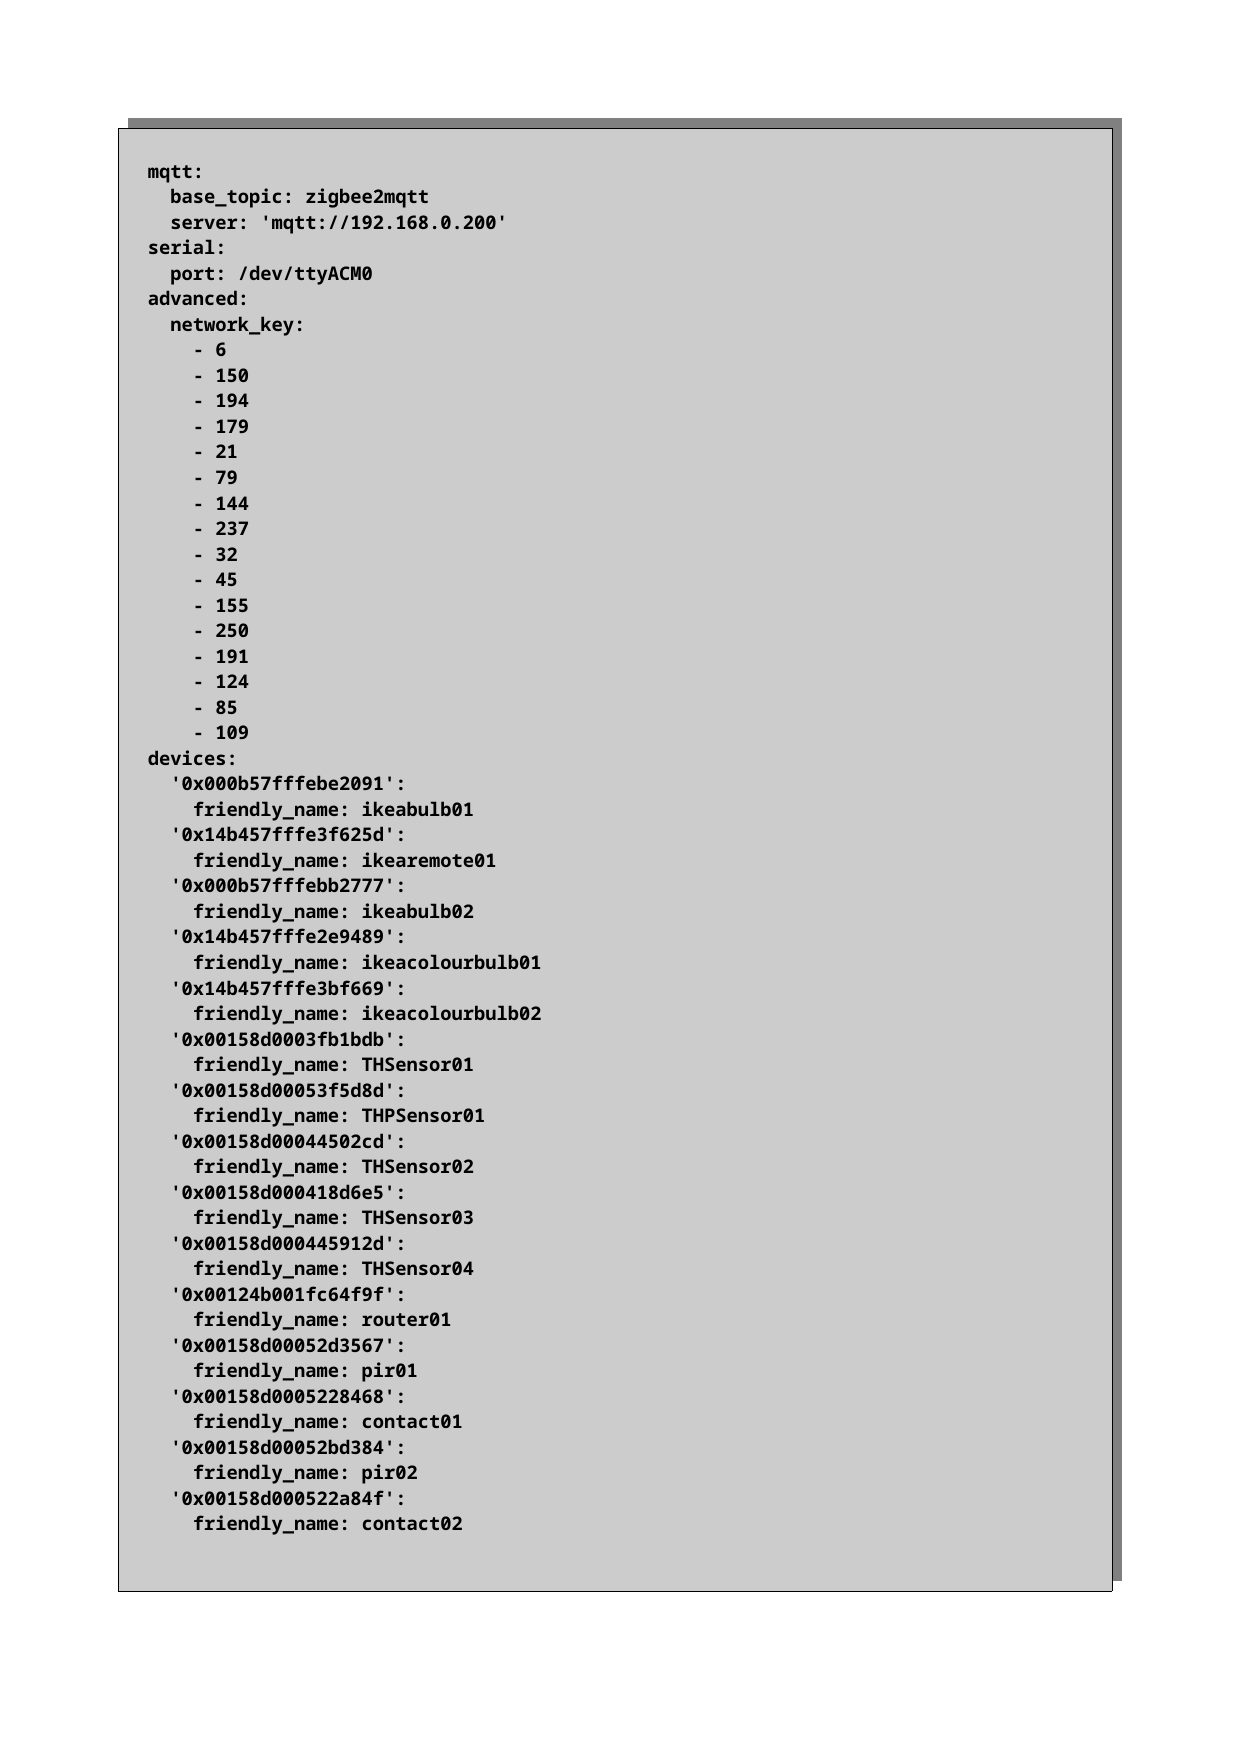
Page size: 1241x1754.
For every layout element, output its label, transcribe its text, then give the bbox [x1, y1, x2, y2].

text friendly_name: THSensor04 [119, 1226, 1112, 1251]
text friendly_name: contact02 [119, 1481, 1112, 1507]
text '0x00158d00053f5d8d': [119, 1047, 1112, 1073]
text friendly_name: ikearemote01 [119, 818, 1112, 843]
text - 155 [119, 562, 1112, 588]
text '0x14b457fffe2e9489': [119, 894, 1112, 920]
text server: 'mqtt://192.168.0.200' [119, 179, 1112, 205]
text friendly_name: ikeabulb01 [119, 767, 1112, 792]
text friendly_name: THSensor03 [119, 1175, 1112, 1200]
text friendly_name: THSensor02 [119, 1124, 1112, 1149]
text - 191 [119, 613, 1112, 639]
text - 85 [119, 664, 1112, 690]
text '0x00158d000522a84f': [119, 1456, 1112, 1481]
text port: /dev/ttyACM0 [119, 231, 1112, 256]
text '0x00158d00052bd384': [119, 1404, 1112, 1430]
text '0x14b457fffe3bf669': [119, 945, 1112, 971]
text '0x00124b001fc64f9f': [119, 1251, 1112, 1277]
text - 194 [119, 358, 1112, 384]
text friendly_name: ikeacolourbulb02 [119, 971, 1112, 996]
text friendly_name: pir02 [119, 1430, 1112, 1456]
text - 179 [119, 384, 1112, 409]
text - 124 [119, 639, 1112, 664]
text mqtt: [119, 129, 1112, 154]
text '0x14b457fffe3f625d': [119, 792, 1112, 818]
text - 79 [119, 435, 1112, 460]
text advanced: [119, 256, 1112, 282]
text serial: [119, 205, 1112, 231]
text friendly_name: contact01 [119, 1379, 1112, 1404]
text - 144 [119, 460, 1112, 486]
text devices: [119, 716, 1112, 741]
text - 21 [119, 409, 1112, 435]
text network_key: [119, 282, 1112, 307]
text '0x00158d0005228468': [119, 1353, 1112, 1379]
text '0x00158d000445912d': [119, 1200, 1112, 1226]
text - 237 [119, 486, 1112, 511]
text '0x000b57fffebb2777': [119, 843, 1112, 869]
text '0x00158d000418d6e5': [119, 1149, 1112, 1175]
text '0x00158d00052d3567': [119, 1302, 1112, 1328]
text - 6 [119, 307, 1112, 333]
text - 109 [119, 690, 1112, 716]
text - 150 [119, 333, 1112, 358]
text '0x00158d00044502cd': [119, 1098, 1112, 1124]
text base_topic: zigbee2mqtt [119, 154, 1112, 179]
text - 45 [119, 537, 1112, 562]
text '0x000b57fffebe2091': [119, 741, 1112, 767]
text - 32 [119, 511, 1112, 537]
text - 250 [119, 588, 1112, 613]
text friendly_name: THPSensor01 [119, 1073, 1112, 1098]
text friendly_name: pir01 [119, 1328, 1112, 1353]
text friendly_name: ikeabulb02 [119, 869, 1112, 894]
text '0x00158d0003fb1bdb': [119, 996, 1112, 1022]
text friendly_name: THSensor01 [119, 1022, 1112, 1047]
text friendly_name: ikeacolourbulb01 [119, 920, 1112, 945]
text friendly_name: router01 [119, 1277, 1112, 1302]
